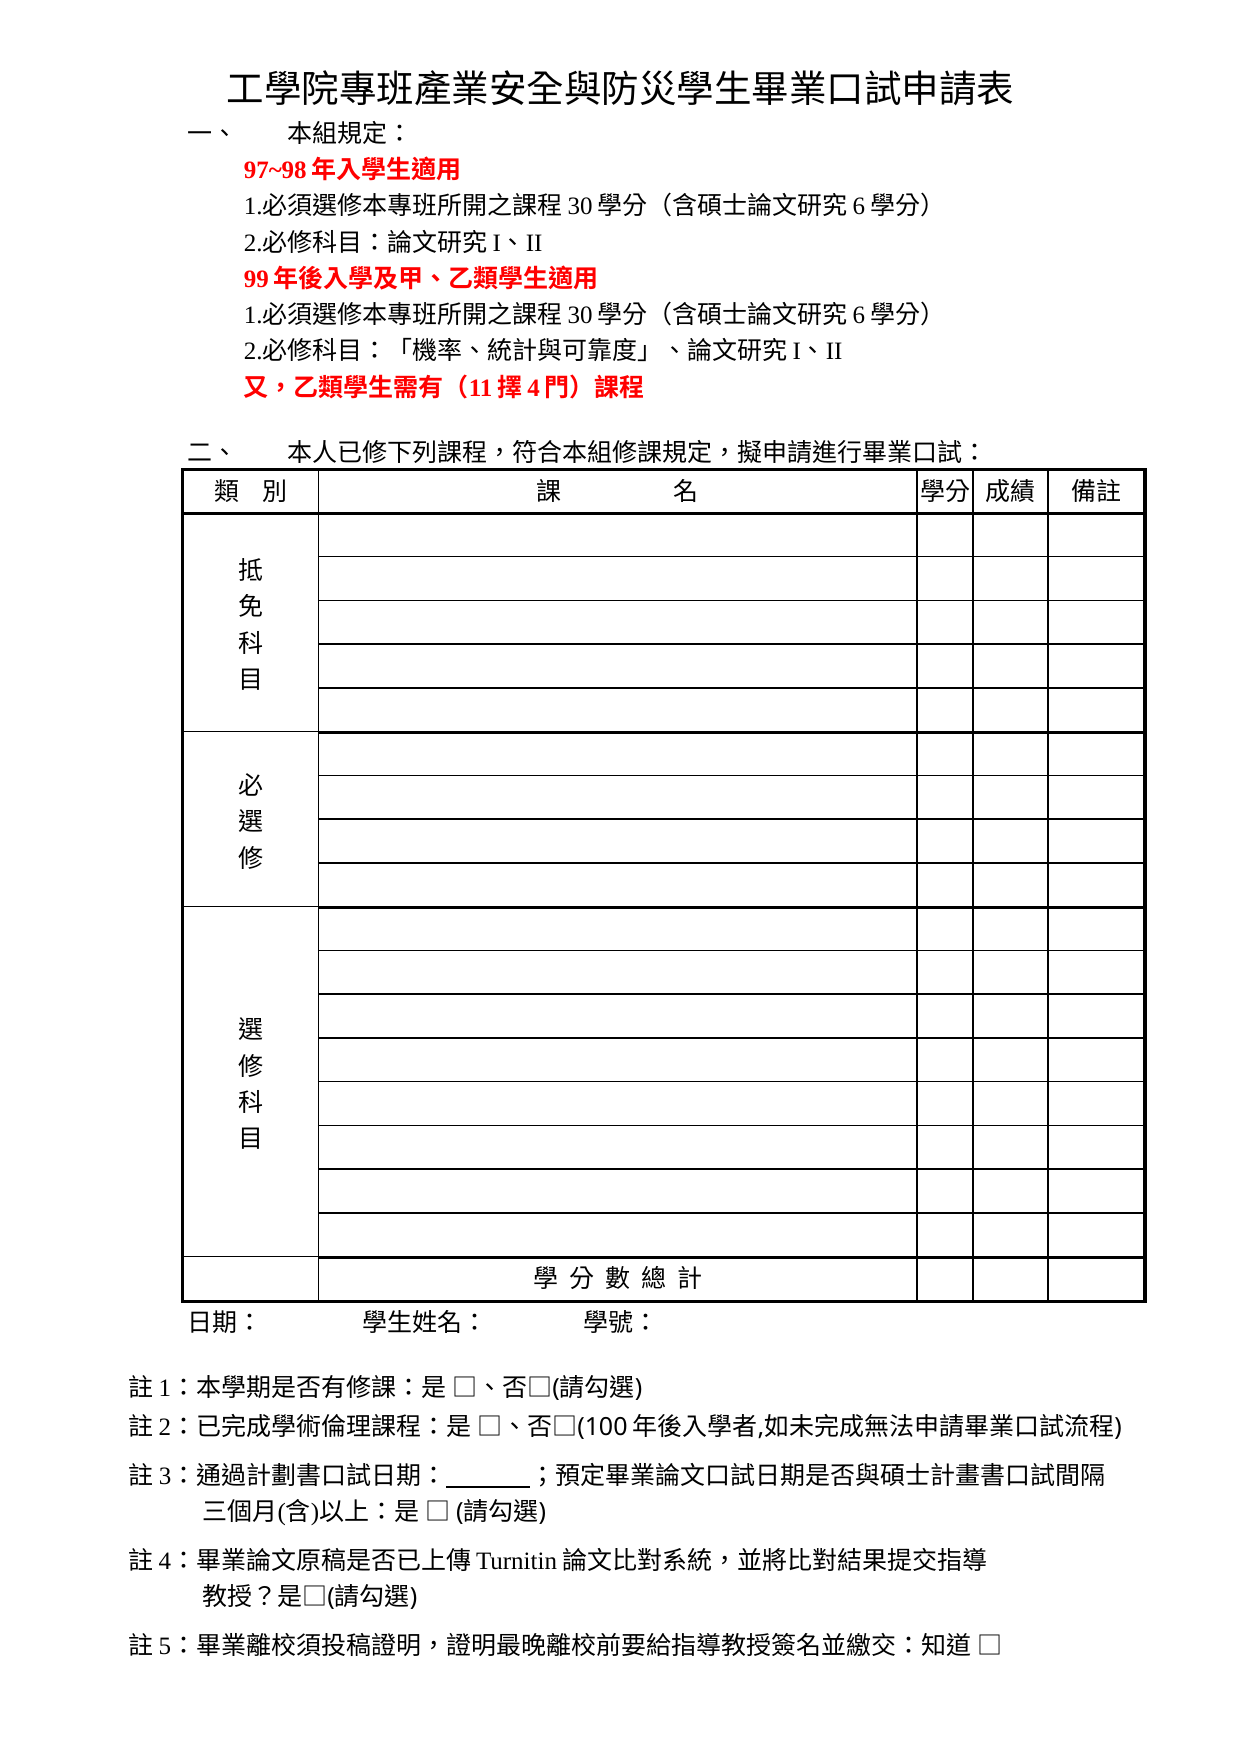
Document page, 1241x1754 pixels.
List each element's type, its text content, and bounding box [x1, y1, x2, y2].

table_cell [918, 1259, 972, 1299]
text 2.必修科目：論文研究I、II [243, 222, 1053, 258]
table_cell [974, 820, 1047, 862]
table_cell [974, 734, 1047, 774]
text 工學院專班產業安全與防災學生畢業口試申請表 [187, 59, 1053, 113]
table_cell [974, 864, 1047, 906]
table_cell 抵 免 科 目 [184, 515, 318, 731]
table_cell [319, 1082, 916, 1124]
table_cell [319, 515, 916, 556]
table_cell [918, 776, 972, 818]
table_cell [974, 951, 1047, 993]
table_cell [319, 689, 916, 731]
table_cell [1049, 734, 1143, 774]
table_cell 必 選 修 [184, 732, 318, 906]
table_cell [918, 689, 972, 731]
table_header 備註 [1049, 471, 1143, 512]
text 註4：畢業論文原稿是否已上傳Turnitin論文比對系統，並將比對結果提交指導 教授？是□(請勾選) [128, 1540, 1053, 1613]
table_cell [319, 820, 916, 862]
table_cell [319, 1214, 916, 1256]
table_cell [319, 601, 916, 643]
table_cell [1049, 1082, 1143, 1124]
table_header 類 別 [184, 471, 318, 512]
table_cell [1049, 820, 1143, 862]
table_cell [974, 995, 1047, 1037]
table_cell 選 修 科 目 [184, 907, 318, 1256]
table_cell [1049, 951, 1143, 993]
table_header 學分 [918, 471, 972, 512]
table_cell [918, 864, 972, 906]
table_cell [319, 776, 916, 818]
list 本人已修下列課程，符合本組修課規定，擬申請進行畢業口試： [187, 432, 1053, 468]
table_cell [918, 1170, 972, 1212]
table_cell [1049, 1214, 1143, 1256]
table_cell [319, 909, 916, 949]
table_cell [1049, 1259, 1143, 1299]
table_cell [319, 864, 916, 906]
table_cell [918, 951, 972, 993]
table_cell [319, 734, 916, 774]
table_cell 學 分 數 總 計 [319, 1259, 916, 1299]
table_cell [1049, 1170, 1143, 1212]
text 1.必須選修本專班所開之課程30學分（含碩士論文研究6學分） [243, 294, 1053, 331]
table_cell [918, 557, 972, 599]
text 97~98年入學生適用 [243, 149, 1053, 186]
text 註1：本學期是否有修課：是 □、否□(請勾選) [128, 1368, 1053, 1404]
table_cell [1049, 515, 1143, 556]
table_cell [974, 1170, 1047, 1212]
table_cell [1049, 776, 1143, 818]
table_cell [1049, 689, 1143, 731]
text 1.必須選修本專班所開之課程30學分（含碩士論文研究6學分） [243, 186, 1053, 222]
table_cell [1049, 864, 1143, 906]
table_cell [974, 909, 1047, 949]
table_cell [319, 645, 916, 687]
table_cell [918, 1214, 972, 1256]
table_cell [1049, 645, 1143, 687]
text 99年後入學及甲、乙類學生適用 [243, 258, 1053, 294]
table_cell [974, 601, 1047, 643]
table_cell [918, 734, 972, 774]
text 日期： 學生姓名： 學號： [187, 1303, 1053, 1339]
table_cell [1049, 1126, 1143, 1168]
table_cell [1049, 601, 1143, 643]
table_cell [319, 951, 916, 993]
table_cell [974, 1082, 1047, 1124]
table_cell [974, 515, 1047, 556]
table_cell [974, 689, 1047, 731]
table_cell [1049, 1039, 1143, 1081]
text 又，乙類學生需有（11擇4門）課程 [243, 367, 1053, 403]
table_cell [918, 1126, 972, 1168]
table_cell [319, 995, 916, 1037]
text 註3：通過計劃書口試日期： ；預定畢業論文口試日期是否與碩士計畫書口試間隔三個月(含)以上：是 □ (請勾選) [128, 1455, 1117, 1528]
table_cell [918, 820, 972, 862]
table_cell [319, 1039, 916, 1081]
table_cell [184, 1257, 318, 1299]
table_cell [319, 557, 916, 599]
list 本組規定： [187, 113, 1053, 149]
table_cell [918, 995, 972, 1037]
table_cell [974, 1214, 1047, 1256]
text 註2：已完成學術倫理課程：是 □、否□(100年後入學者,如未完成無法申請畢業口試流程) [128, 1406, 1206, 1443]
table_cell [974, 645, 1047, 687]
table_cell [974, 1039, 1047, 1081]
table_cell [974, 1259, 1047, 1299]
table_cell [319, 1170, 916, 1212]
table_cell [918, 515, 972, 556]
table_cell [918, 601, 972, 643]
table_cell [918, 909, 972, 949]
table_cell [918, 1039, 972, 1081]
text 註5：畢業離校須投稿證明，證明最晚離校前要給指導教授簽名並繳交：知道 □ [128, 1625, 1053, 1661]
table_cell [974, 1126, 1047, 1168]
table_cell [1049, 909, 1143, 949]
table_cell [1049, 995, 1143, 1037]
table_cell [918, 1082, 972, 1124]
table_header 課 名 [319, 471, 916, 512]
table_cell [319, 1126, 916, 1168]
table_cell [974, 776, 1047, 818]
table_cell [1049, 557, 1143, 599]
text 2.必修科目：「機率、統計與可靠度」、論文研究I、II [243, 331, 1053, 367]
table_cell [974, 557, 1047, 599]
table_cell [918, 645, 972, 687]
table_header 成績 [974, 471, 1047, 512]
